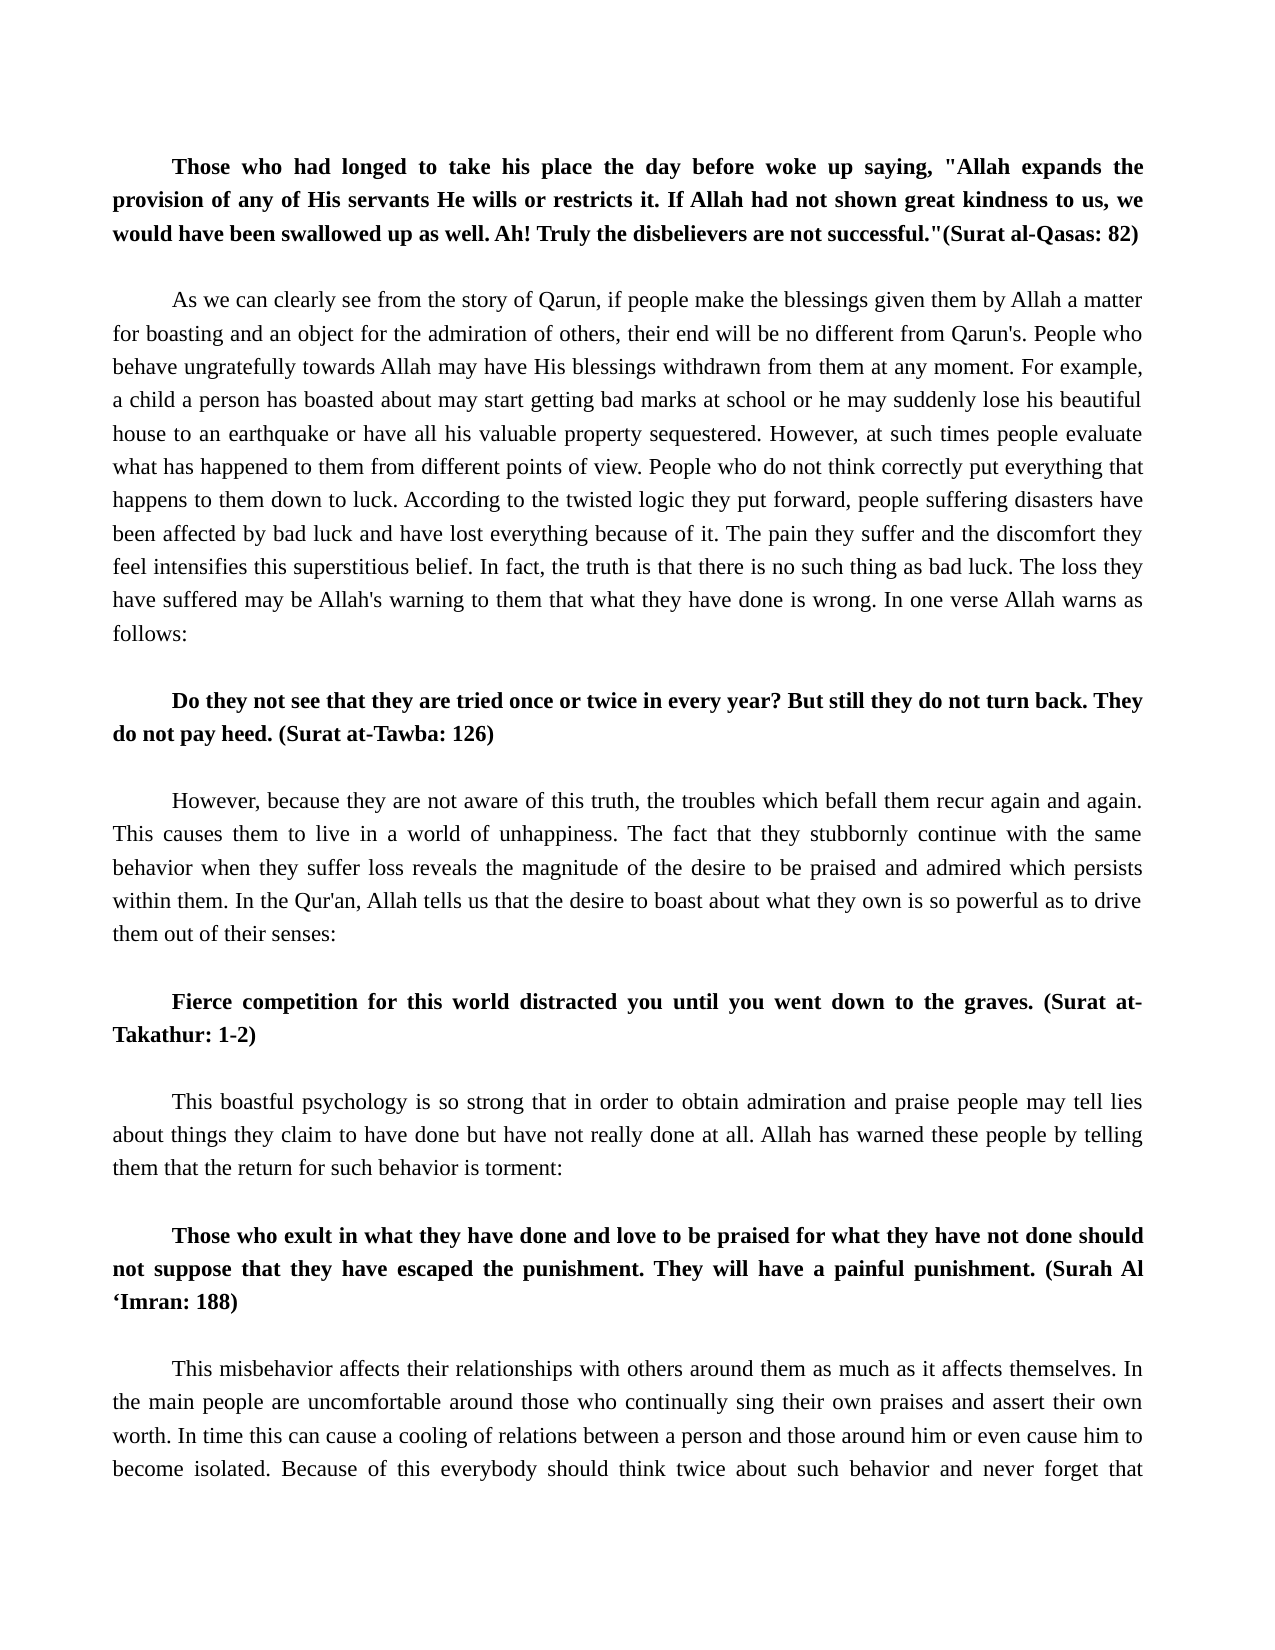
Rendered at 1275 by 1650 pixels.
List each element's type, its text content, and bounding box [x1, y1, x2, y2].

text This boastful psychology is so strong that in order to obtain admiration and praise people may tell lies about things they claim to have done but have not really done at all. Allah has warned these people by telling them that the return for such behavior is torment: [112, 1082, 1145, 1182]
text This misbehavior affects their relationships with others around them as much as it affects themselves. In the main people are uncomfortable around those who continually sing their own praises and assert their own worth. In time this can cause a cooling of relations between a person and those around him or even cause him to become isolated. Because of this everybody should think twice about such behavior and never forget that [112, 1350, 1145, 1483]
text Those who exult in what they have done and love to be praised for what they have not done should not suppose that they have escaped the punishment. They will have a painful punishment. (Surah Al ‘Imran: 188) [112, 1216, 1145, 1316]
text Do they not see that they are tried once or twice in every year? But still they do not turn back. They do not pay heed. (Surat at-Tawba: 126) [112, 682, 1145, 748]
text Fierce competition for this world distracted you until you went down to the graves. (Surat at-Takathur: 1-2) [112, 982, 1145, 1049]
text As we can clearly see from the story of Qarun, if people make the blessings given them by Allah a matter for boasting and an object for the admiration of others, their end will be no different from Qarun's. People who behave ungratefully towards Allah may have His blessings withdrawn from them at any moment. For example, a child a person has boasted about may start getting bad marks at school or he may suddenly lose his beautiful house to an earthquake or have all his valuable property sequestered. However, at such times people evaluate what has happened to them from different points of view. People who do not think correctly put everything that happens to them down to luck. According to the twisted logic they put forward, people suffering disasters have been affected by bad luck and have lost everything because of it. The pain they suffer and the discomfort they feel intensifies this superstitious belief. In fact, the truth is that there is no such thing as bad luck. The loss they have suffered may be Allah's warning to them that what they have done is wrong. In one verse Allah warns as follows: [112, 281, 1145, 648]
text However, because they are not aware of this truth, the troubles which befall them recur again and again. This causes them to live in a world of unhappiness. The fact that they stubbornly continue with the same behavior when they suffer loss reveals the magnitude of the desire to be praised and admired which persists within them. In the Qur'an, Allah tells us that the desire to boast about what they own is so powerful as to drive them out of their senses: [112, 782, 1145, 948]
text Those who had longed to take his place the day before woke up saying, "Allah expands the provision of any of His servants He wills or restricts it. If Allah had not shown great kindness to us, we would have been swallowed up as well. Ah! Truly the disbelievers are not successful."(Surat al-Qasas: 82) [112, 148, 1145, 248]
